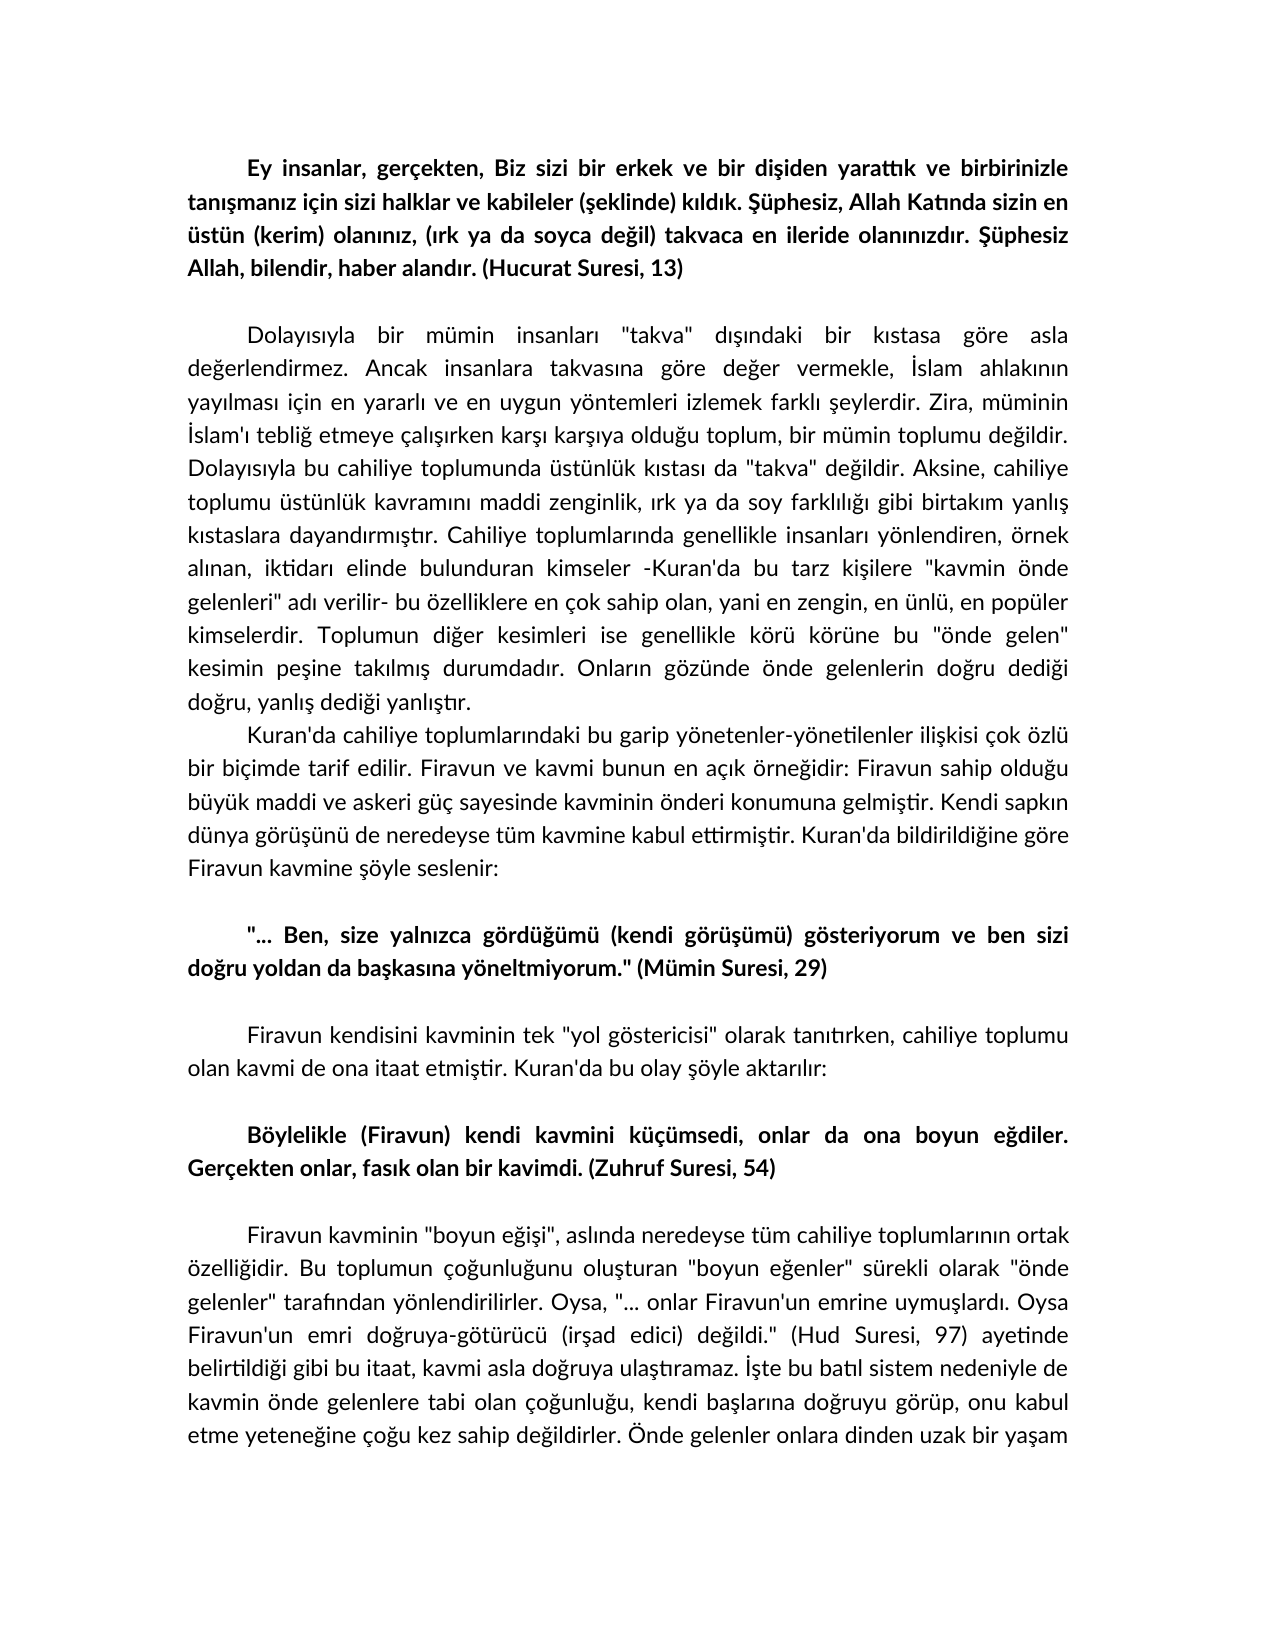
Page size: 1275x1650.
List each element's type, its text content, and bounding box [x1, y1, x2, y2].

text Böylelikle (Firavun) kendi kavmini küçümsedi, onlar da ona boyun eğdiler. Gerçekten onlar, fasık olan bir kavimdi. (Zuhruf Suresi, 54) [187, 1117, 1070, 1183]
text "... Ben, size yalnızca gördüğümü (kendi görüşümü) gösteriyorum ve ben sizi doğru yoldan da başkasına yöneltmiyorum." (Mümin Suresi, 29) [187, 917, 1070, 983]
text Kuran'da cahiliye toplumlarındaki bu garip yönetenler-yönetilenler ilişkisi çok özlü bir biçimde tarif edilir. Firavun ve kavmi bunun en açık örneğidir: Firavun sahip olduğu büyük maddi ve askeri güç sayesinde kavminin önderi konumuna gelmiştir. Kendi sapkın dünya görüşünü de neredeyse tüm kavmine kabul ettirmiştir. Kuran'da bildirildiğine göre Firavun kavmine şöyle seslenir: [187, 717, 1070, 883]
text Ey insanlar, gerçekten, Biz sizi bir erkek ve bir dişiden yarattık ve birbirinizle tanışmanız için sizi halklar ve kabileler (şeklinde) kıldık. Şüphesiz, Allah Katında sizin en üstün (kerim) olanınız, (ırk ya da soyca değil) takvaca en ileride olanınızdır. Şüphesiz Allah, bilendir, haber alandır. (Hucurat Suresi, 13) [187, 150, 1070, 283]
text Dolayısıyla bir mümin insanları "takva" dışındaki bir kıstasa göre asla değerlendirmez. Ancak insanlara takvasına göre değer vermekle, İslam ahlakının yayılması için en yararlı ve en uygun yöntemleri izlemek farklı şeylerdir. Zira, müminin İslam'ı tebliğ etmeye çalışırken karşı karşıya olduğu toplum, bir mümin toplumu değildir. Dolayısıyla bu cahiliye toplumunda üstünlük kıstası da "takva" değildir. Aksine, cahiliye toplumu üstünlük kavramını maddi zenginlik, ırk ya da soy farklılığı gibi birtakım yanlış kıstaslara dayandırmıştır. Cahiliye toplumlarında genellikle insanları yönlendiren, örnek alınan, iktidarı elinde bulunduran kimseler -Kuran'da bu tarz kişilere "kavmin önde gelenleri" adı verilir- bu özelliklere en çok sahip olan, yani en zengin, en ünlü, en popüler kimselerdir. Toplumun diğer kesimleri ise genellikle körü körüne bu "önde gelen" kesimin peşine takılmış durumdadır. Onların gözünde önde gelenlerin doğru dediği doğru, yanlış dediği yanlıştır. [187, 317, 1070, 717]
text Firavun kendisini kavminin tek "yol göstericisi" olarak tanıtırken, cahiliye toplumu olan kavmi de ona itaat etmiştir. Kuran'da bu olay şöyle aktarılır: [187, 1017, 1070, 1083]
text Firavun kavminin "boyun eğişi", aslında neredeyse tüm cahiliye toplumlarının ortak özelliğidir. Bu toplumun çoğunluğunu oluşturan "boyun eğenler" sürekli olarak "önde gelenler" tarafından yönlendirilirler. Oysa, "... onlar Firavun'un emrine uymuşlardı. Oysa Firavun'un emri doğruya-götürücü (irşad edici) değildi." (Hud Suresi, 97) ayetinde belirtildiği gibi bu itaat, kavmi asla doğruya ulaştıramaz. İşte bu batıl sistem nedeniyle de kavmin önde gelenlere tabi olan çoğunluğu, kendi başlarına doğruyu görüp, onu kabul etme yeteneğine çoğu kez sahip değildirler. Önde gelenler onlara dinden uzak bir yaşam [187, 1217, 1070, 1450]
